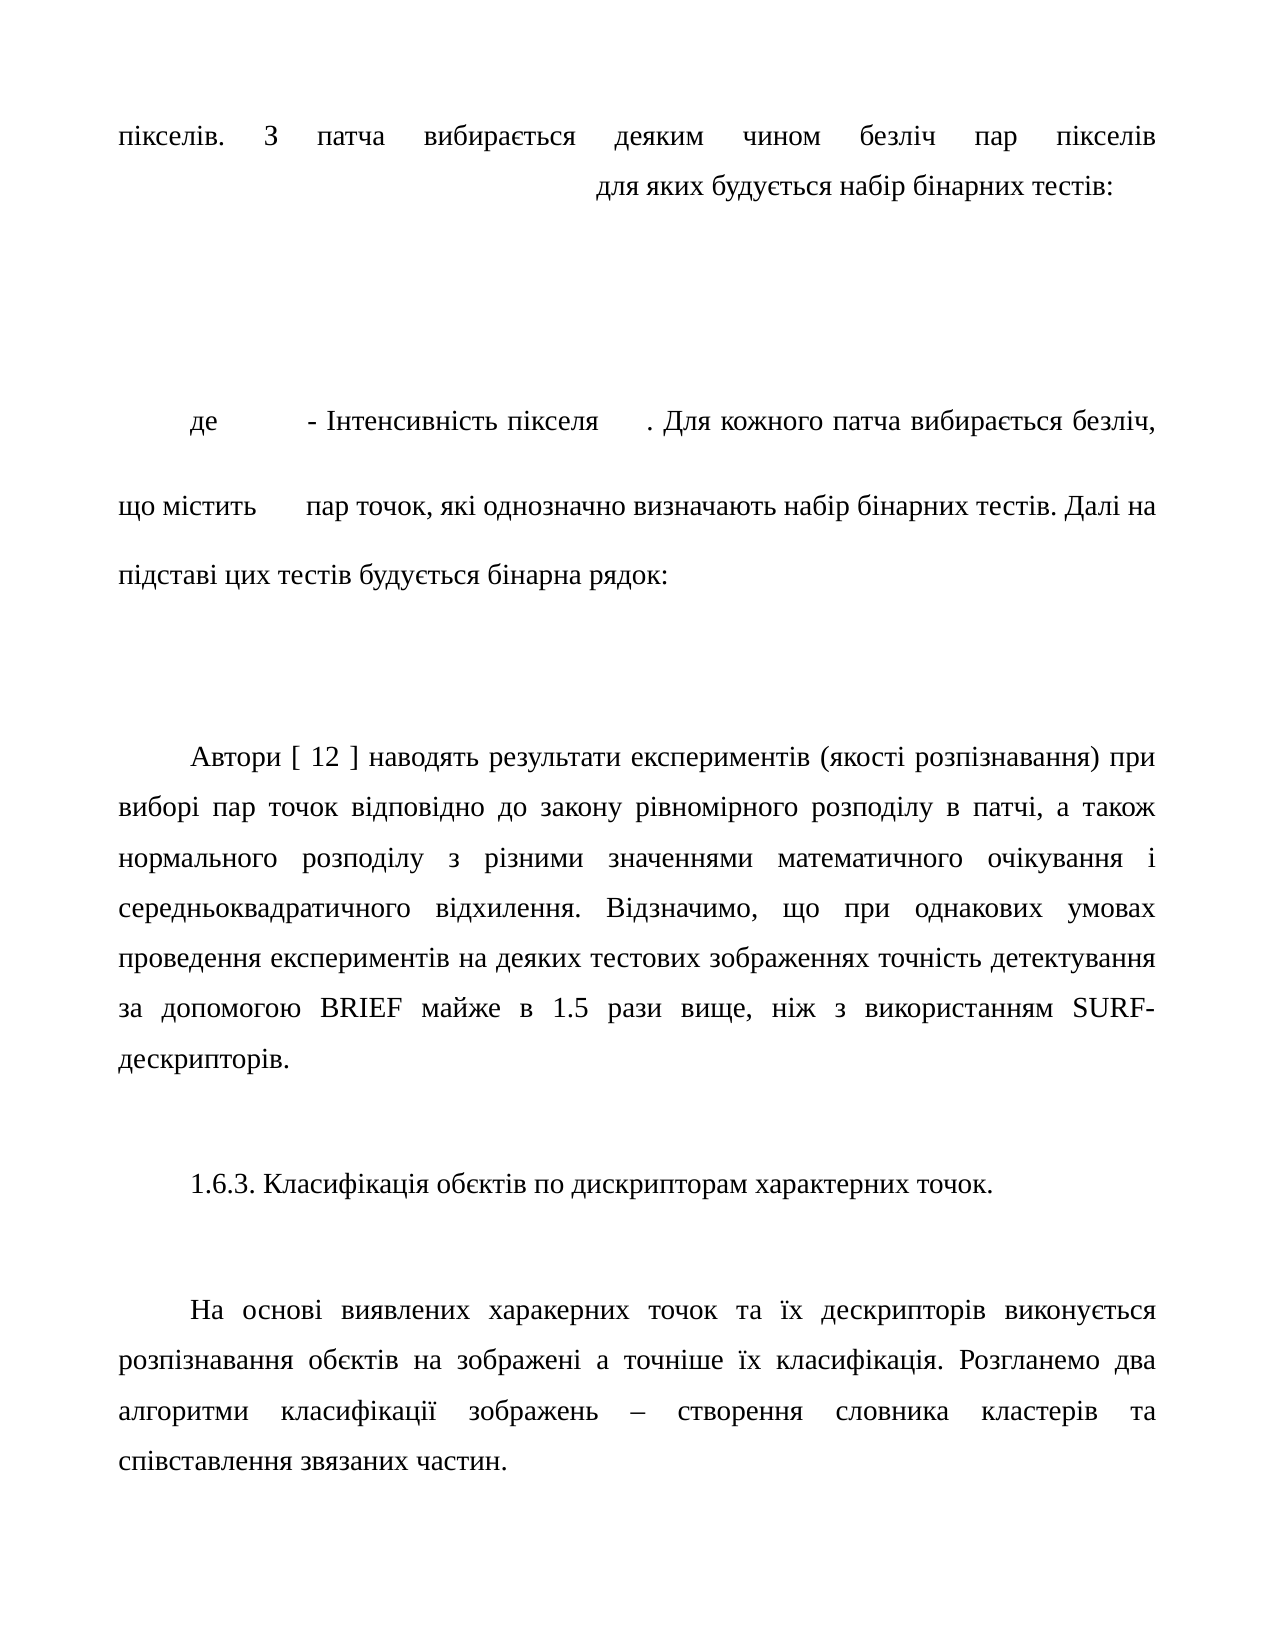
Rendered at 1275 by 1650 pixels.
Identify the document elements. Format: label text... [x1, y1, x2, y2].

text де - Інтенсивність пікселя . Для кожного патча вибирається безліч, що містить пар точок, які однозначно визначають набір бінарних тестів. Далі на підставі цих тестів будується бінарна рядок: [118, 403, 1157, 591]
text пікселів. З патча вибирається деяким чином безліч пар пікселів для яких будується набір бінарних тестів: [118, 118, 1157, 236]
text 1.6.3. Класифікація обєктів по дискрипторам характерних точок. [118, 1167, 1157, 1200]
text Автори [ 12 ] наводять результати експериментів (якості розпізнавання) при виборі пар точок відповідно до закону рівномірного розподілу в патчі, а також нормального розподілу з різними значеннями математичного очікування і середньоквадратичного відхилення. Відзначимо, що при однакових умовах проведення експериментів на деяких тестових зображеннях точність детектування за допомогою BRIEF майже в 1.5 рази вище, ніж з використанням SURF-дескрипторів. [118, 739, 1157, 1074]
text На основі виявлених харакерних точок та їх дескрипторів виконується розпізнавання обєктів на зображені а точніше їх класифікація. Розгланемо два алгоритми класифікації зображень – створення словника кластерів та співставлення звязаних частин. [118, 1292, 1157, 1477]
